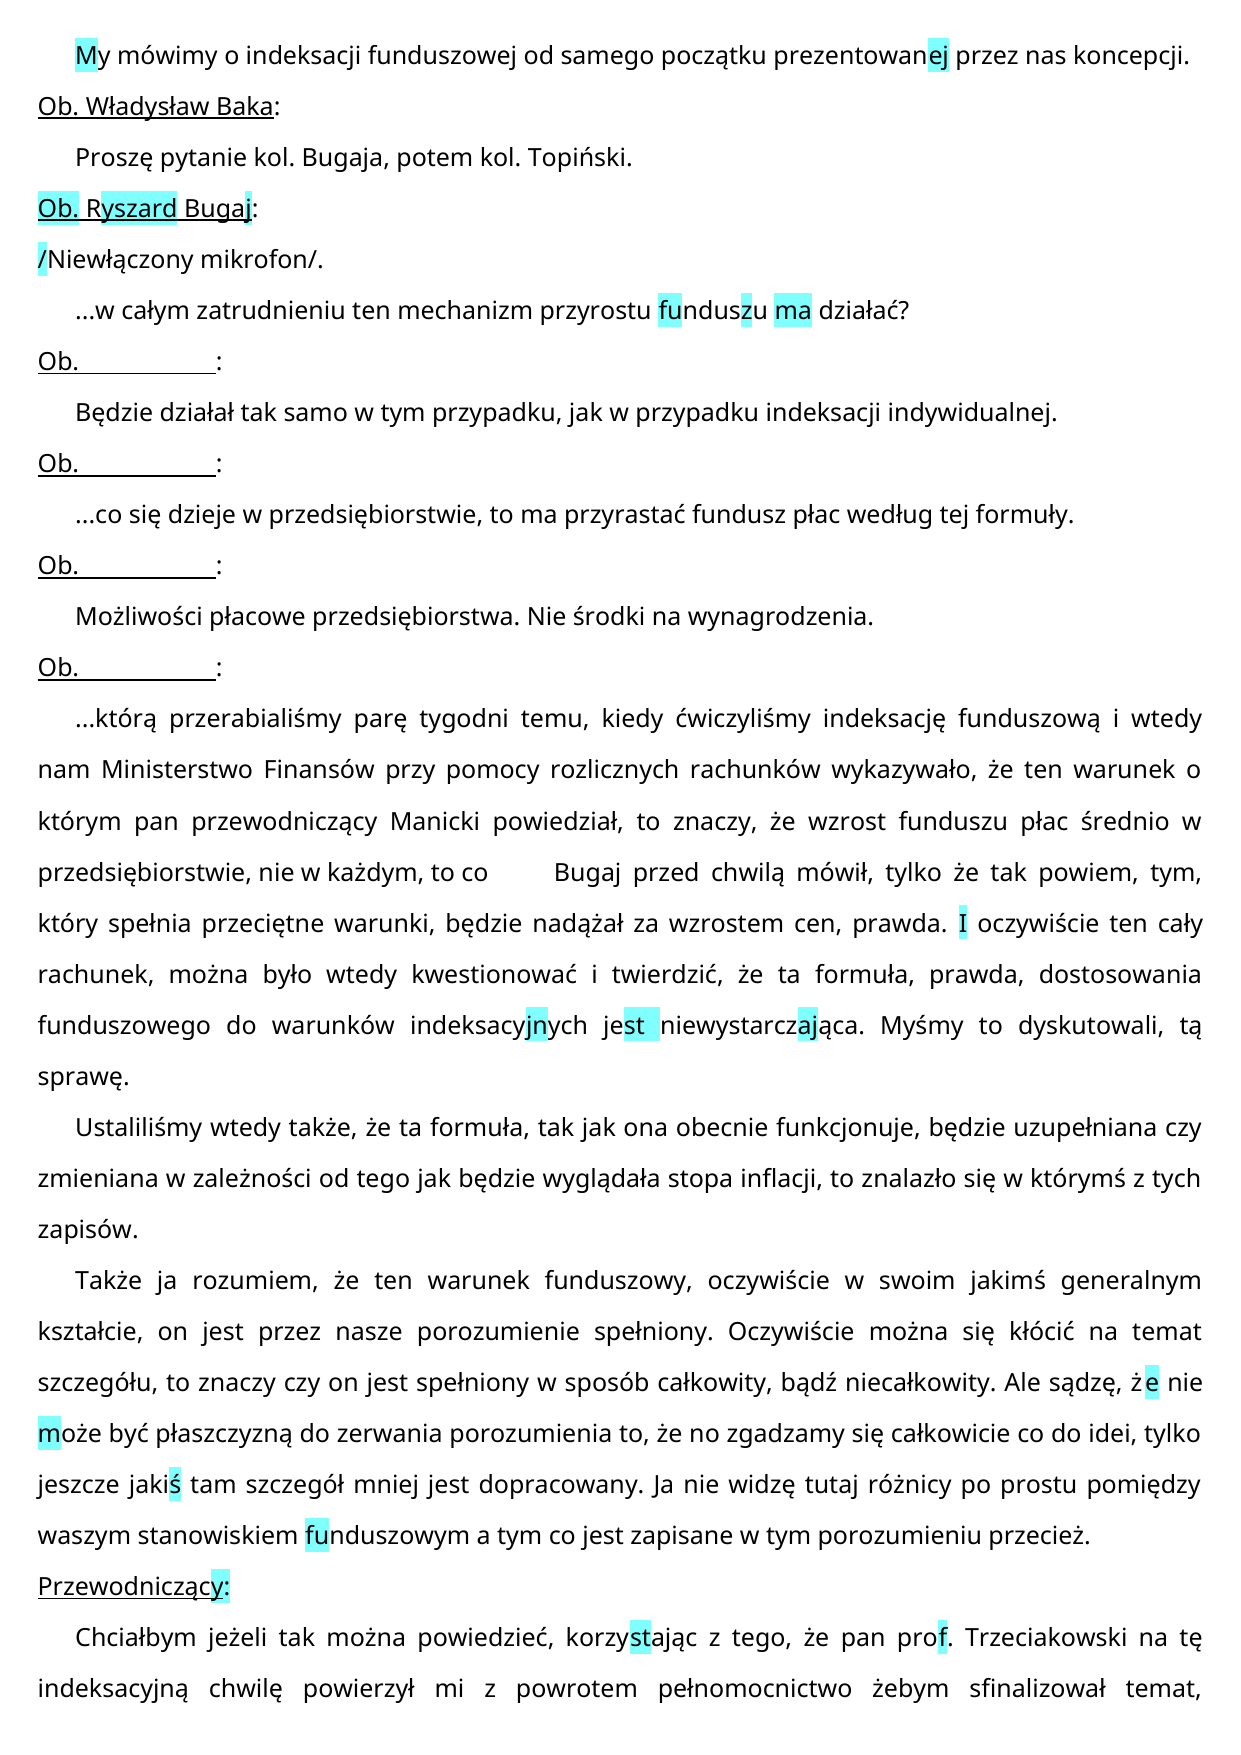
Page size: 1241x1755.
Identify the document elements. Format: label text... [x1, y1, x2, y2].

text Będzie działał tak samo w tym przypadku, jak w przypadku indeksacji indywidualnej. [37, 395, 1203, 429]
text Ob. : [37, 344, 1203, 378]
text Ustaliliśmy wtedy także, że ta formuła, tak jak ona obecnie funkcjonuje, będzie uzupełniana czy zmieniana w zależności od tego jak będzie wyglądała stopa inflacji, to znalazło się w którymś z tych zapisów. [37, 1109, 1203, 1246]
text /Niewłączony mikrofon/. [37, 242, 1203, 276]
text My mówimy o indeksacji funduszowej od samego początku prezentowanej przez nas koncepcji. [37, 37, 1203, 72]
text Ob. : [37, 446, 1203, 480]
text Ob. : [37, 650, 1203, 684]
text Ob. Władysław Baka: [37, 88, 1203, 123]
text Proszę pytanie kol. Bugaja, potem kol. Topiński. [37, 139, 1203, 174]
text Chciałbym jeżeli tak można powiedzieć, korzystając z tego, że pan prof. Trzeciakowski na tę indeksacyjną chwilę powierzył mi z powrotem pełnomocnictwo żebym sfinalizował temat, [37, 1620, 1203, 1705]
text Ob. : [37, 548, 1203, 582]
text Przewodniczący: [37, 1569, 1203, 1603]
text Możliwości płacowe przedsiębiorstwa. Nie środki na wynagrodzenia. [37, 599, 1203, 633]
text ...w całym zatrudnieniu ten mechanizm przyrostu funduszu ma działać? [37, 293, 1203, 327]
text Ob. Ryszard Bugaj: [37, 191, 1203, 225]
text ...którą przerabialiśmy parę tygodni temu, kiedy ćwiczyliśmy indeksację funduszową i wtedy nam Ministerstwo Finansów przy pomocy rozlicznych rachunków wykazywało, że ten warunek o którym pan przewodniczący Manicki powiedział, to znaczy, że wzrost funduszu płac średnio w przedsiębiorstwie, nie w każdym, to co Bugaj przed chwilą mówił, tylko że tak powiem, tym, który spełnia przeciętne warunki, będzie nadążał za wzrostem cen, prawda. I oczywiście ten cały rachunek, można było wtedy kwestionować i twierdzić, że ta formuła, prawda, dostosowania funduszowego do warunków indeksacyjnych jest niewystarczająca. Myśmy to dyskutowali, tą sprawę. [37, 701, 1203, 1092]
text ...co się dzieje w przedsiębiorstwie, to ma przyrastać fundusz płac według tej formuły. [37, 497, 1203, 531]
text Także ja rozumiem, że ten warunek funduszowy, oczywiście w swoim jakimś generalnym kształcie, on jest przez nasze porozumienie spełniony. Oczywiście można się kłócić na temat szczegółu, to znaczy czy on jest spełniony w sposób całkowity, bądź niecałkowity. Ale sądzę, że nie może być płaszczyzną do zerwania porozumienia to, że no zgadzamy się całkowicie co do idei, tylko jeszcze jakiś tam szczegół mniej jest dopracowany. Ja nie widzę tutaj różnicy po prostu pomiędzy waszym stanowiskiem funduszowym a tym co jest zapisane w tym porozumieniu przecież. [37, 1262, 1203, 1552]
